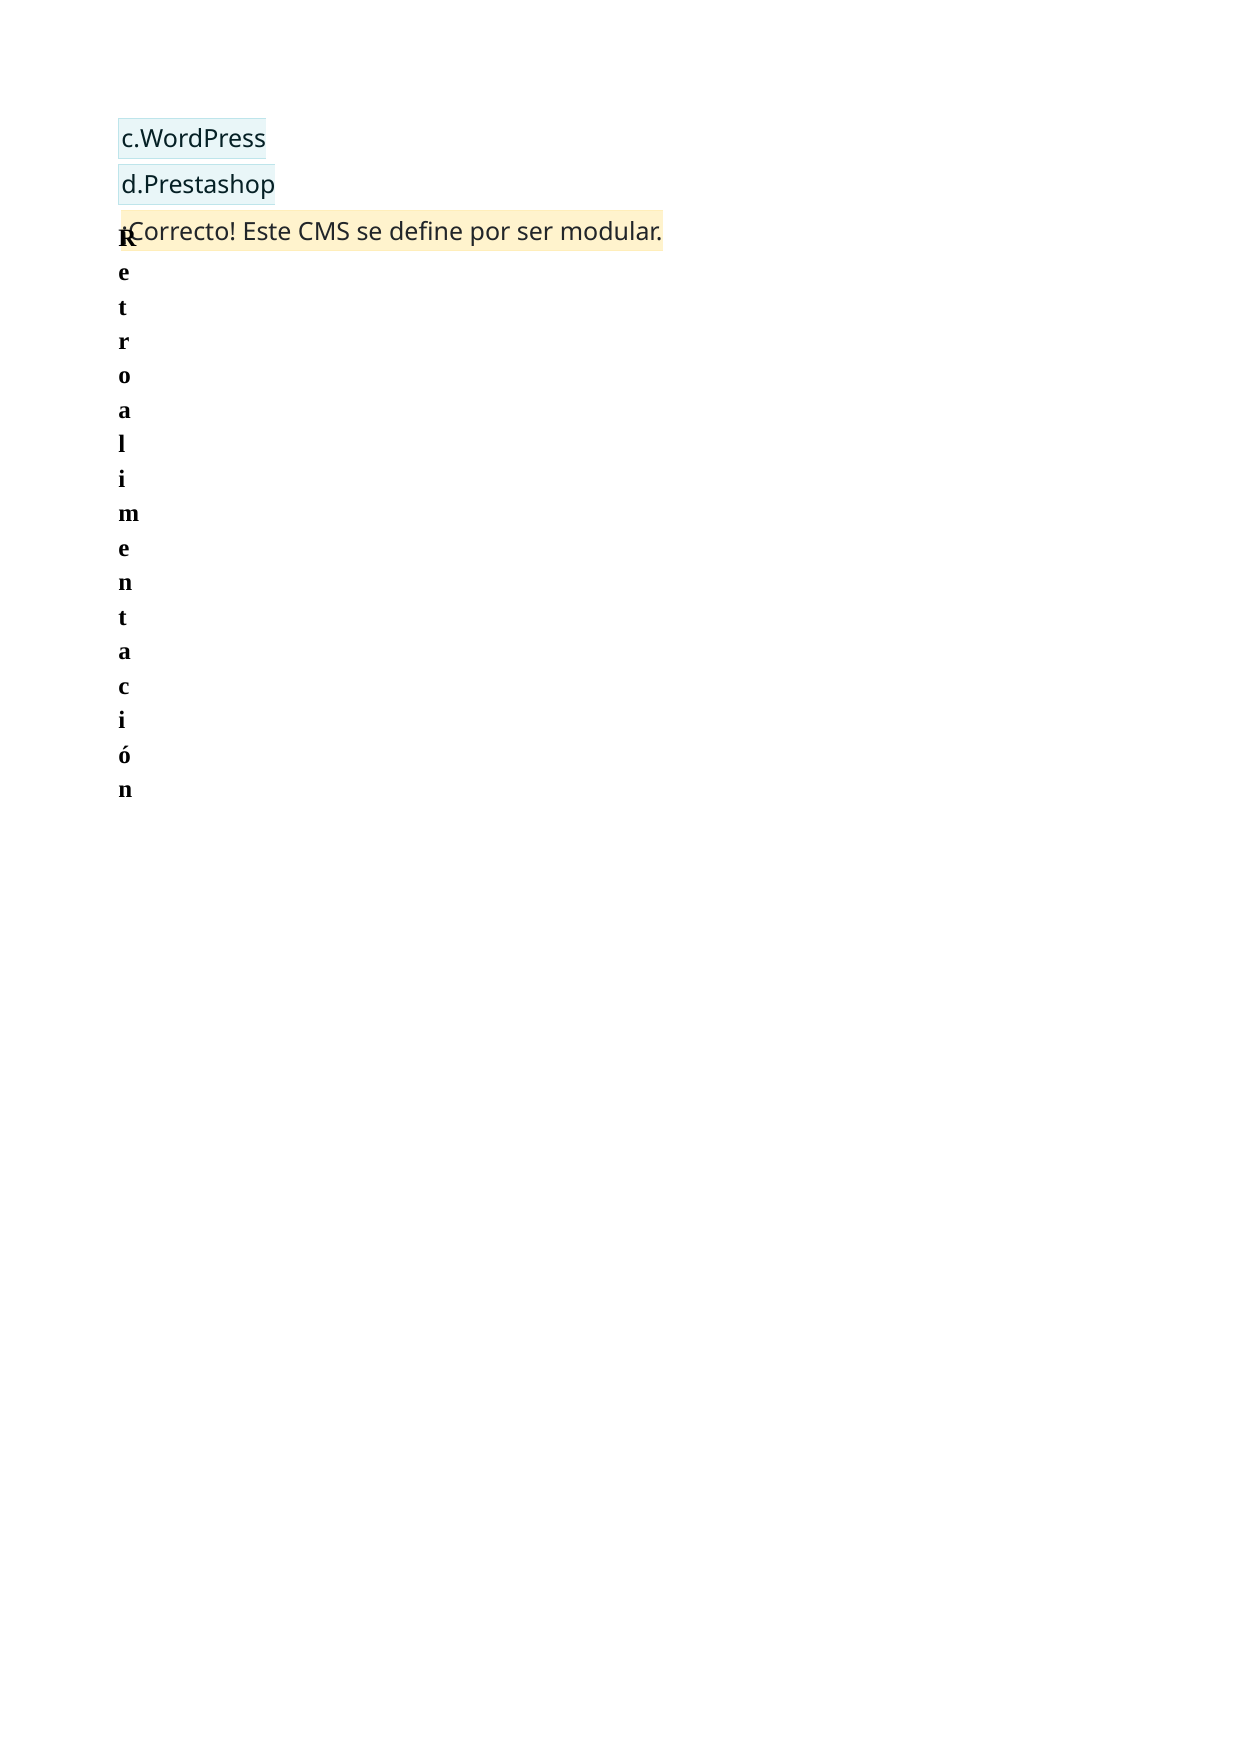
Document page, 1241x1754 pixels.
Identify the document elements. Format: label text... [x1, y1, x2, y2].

text c.WordPress [119, 118, 1122, 158]
text d.Prestashop [119, 164, 1122, 204]
text ¡Correcto! Este CMS se define por ser modular. [118, 210, 1122, 250]
